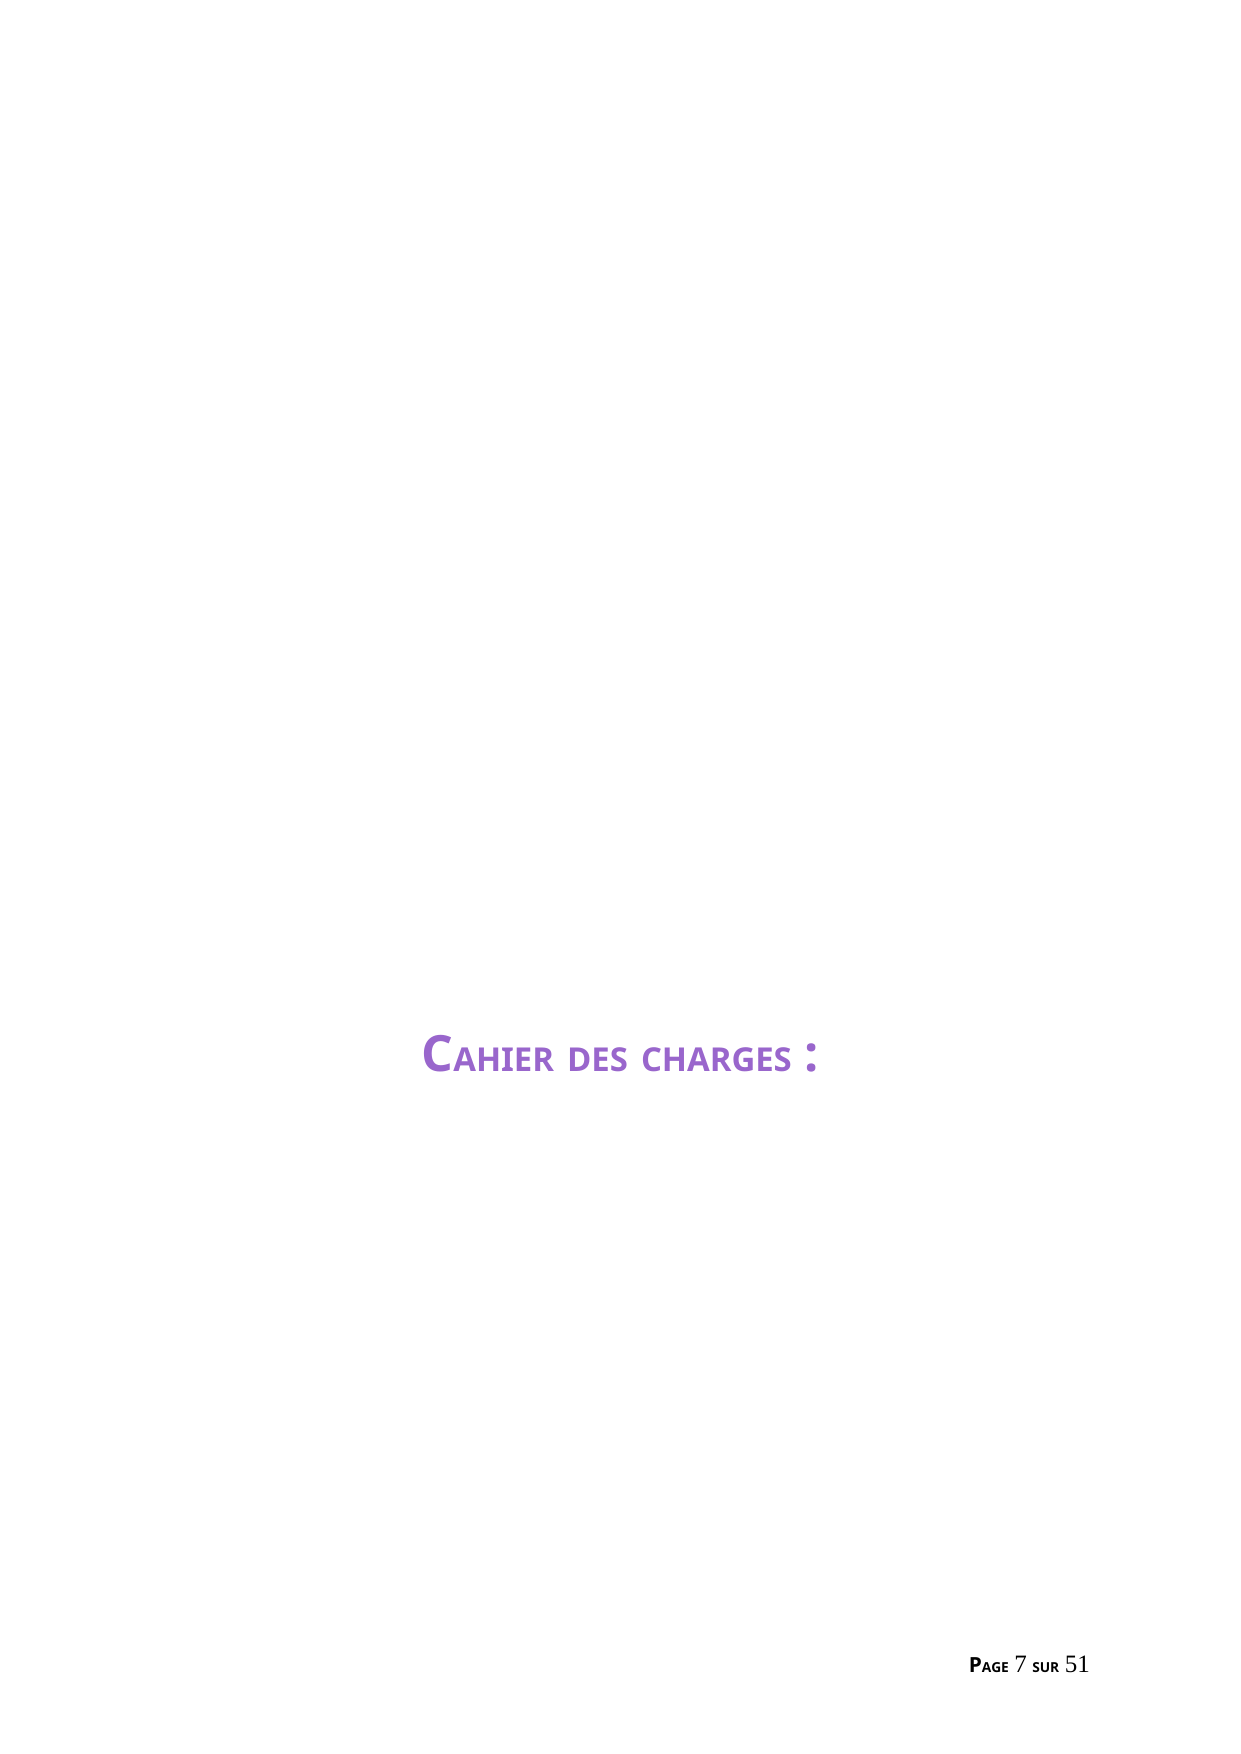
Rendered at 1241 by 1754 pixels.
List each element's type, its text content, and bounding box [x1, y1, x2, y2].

subtitle Cahier des charges : [150, 1017, 1090, 1086]
